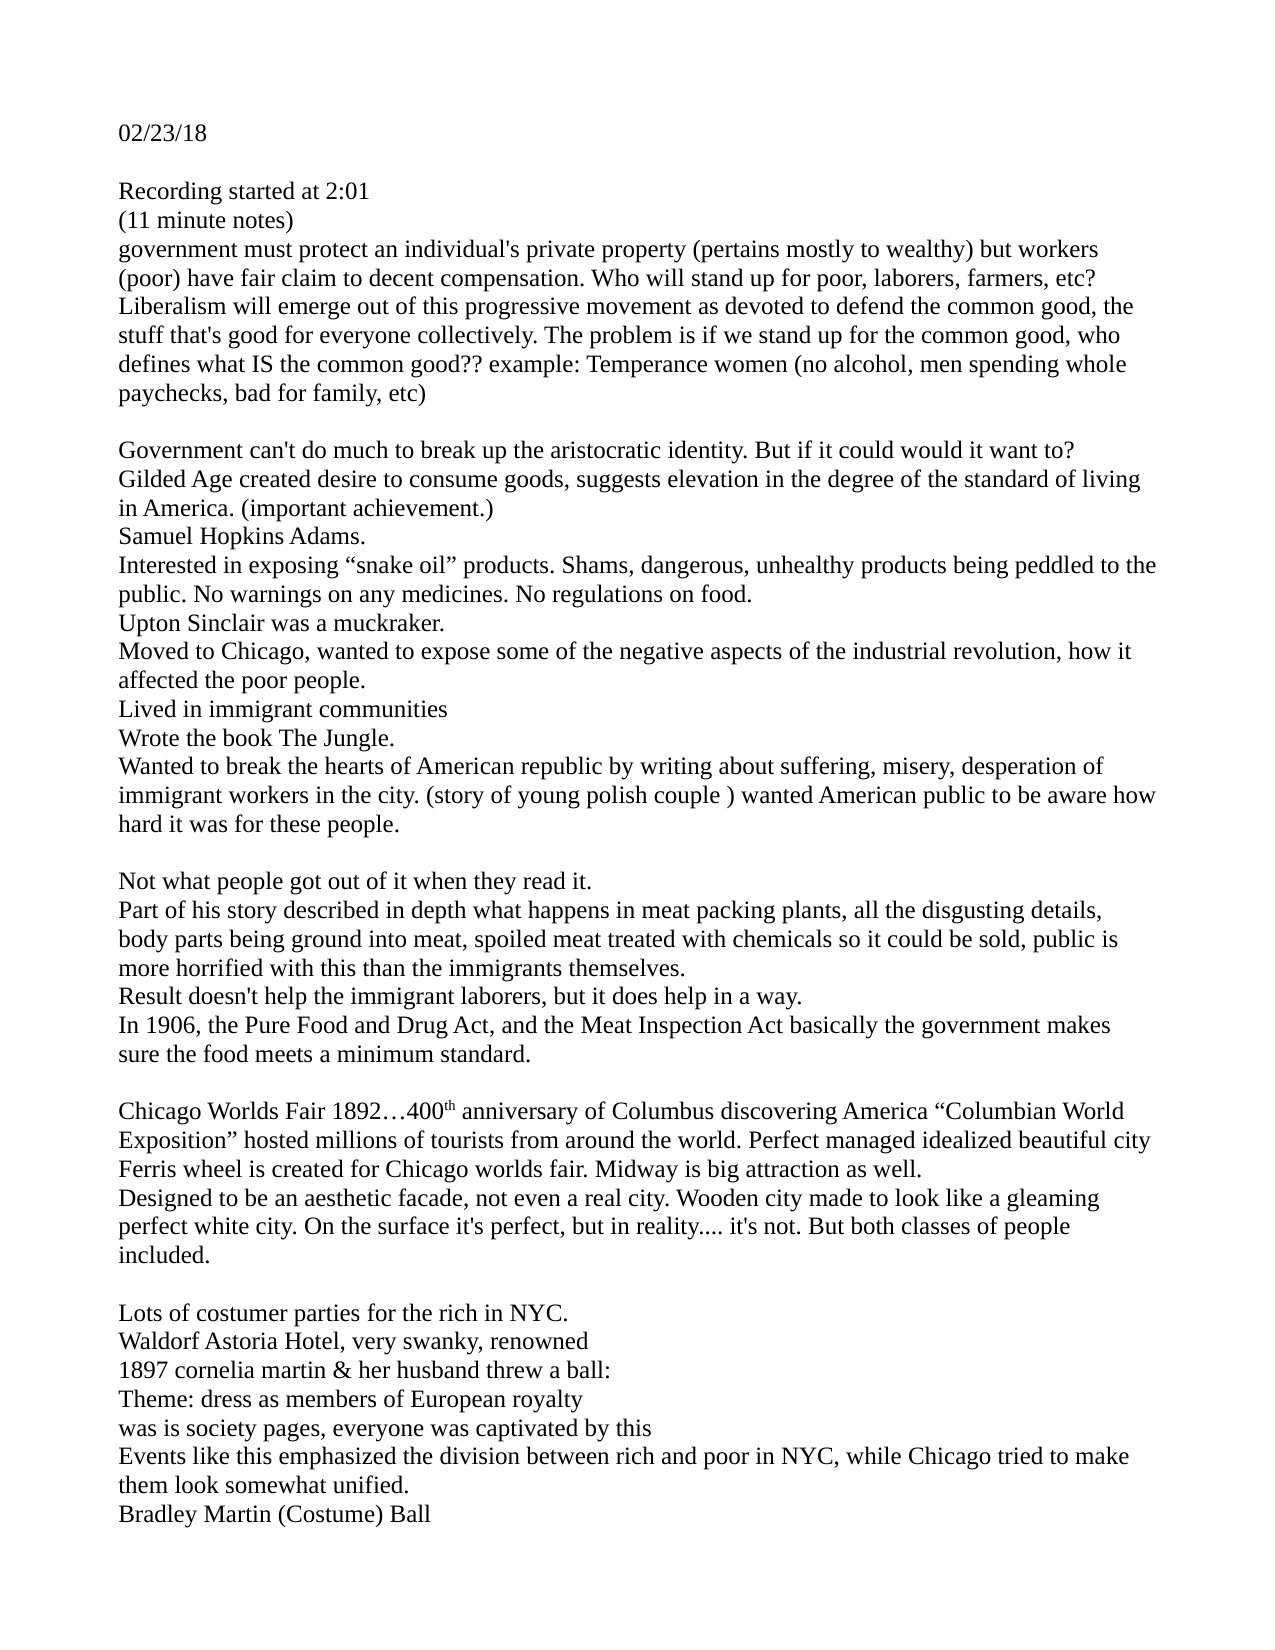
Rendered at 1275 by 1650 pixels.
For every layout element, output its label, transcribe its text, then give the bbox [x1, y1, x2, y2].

text Interested in exposing “snake oil” products. Shams, dangerous, unhealthy products being peddled to the public. No warnings on any medicines. No regulations on food. [118, 550, 1157, 608]
text Waldorf Astoria Hotel, very swanky, renowned [118, 1326, 1157, 1355]
text 1897 cornelia martin & her husband threw a ball: [118, 1355, 1157, 1384]
text Lived in immigrant communities [118, 694, 1157, 723]
text Result doesn't help the immigrant laborers, but it does help in a way. [118, 981, 1157, 1010]
text Lots of costumer parties for the rich in NYC. [118, 1298, 1157, 1326]
text Gilded Age created desire to consume goods, suggests elevation in the degree of the standard of living in America. (important achievement.) [118, 464, 1157, 521]
text government must protect an individual's private property (pertains mostly to wealthy) but workers (poor) have fair claim to decent compensation. Who will stand up for poor, laborers, farmers, etc? [118, 234, 1157, 291]
text Part of his story described in depth what happens in meat packing plants, all the disgusting details, body parts being ground into meat, spoiled meat treated with chemicals so it could be sold, public is more horrified with this than the immigrants themselves. [118, 895, 1157, 981]
text Samuel Hopkins Adams. [118, 521, 1157, 550]
text Chicago Worlds Fair 1892…400th anniversary of Columbus discovering America “Columbian World Exposition” hosted millions of tourists from around the world. Perfect managed idealized beautiful city Ferris wheel is created for Chicago worlds fair. Midway is big attraction as well. [118, 1096, 1157, 1183]
text Upton Sinclair was a muckraker. [118, 608, 1157, 636]
text Bradley Martin (Costume) Ball [118, 1499, 1157, 1528]
text In 1906, the Pure Food and Drug Act, and the Meat Inspection Act basically the government makes sure the food meets a minimum standard. [118, 1010, 1157, 1068]
text Government can't do much to break up the aristocratic identity. But if it could would it want to? [118, 435, 1157, 464]
text Not what people got out of it when they read it. [118, 866, 1157, 895]
text (11 minute notes) [118, 205, 1157, 234]
text Events like this emphasized the division between rich and poor in NYC, while Chicago tried to make them look somewhat unified. [118, 1441, 1157, 1499]
text Moved to Chicago, wanted to expose some of the negative aspects of the industrial revolution, how it affected the poor people. [118, 636, 1157, 694]
text Wrote the book The Jungle. [118, 723, 1157, 751]
text was is society pages, everyone was captivated by this [118, 1413, 1157, 1441]
text Liberalism will emerge out of this progressive movement as devoted to defend the common good, the stuff that's good for everyone collectively. The problem is if we stand up for the common good, who defines what IS the common good?? example: Temperance women (no alcohol, men spending whole paychecks, bad for family, etc) [118, 291, 1157, 406]
text Recording started at 2:01 [118, 176, 1157, 205]
text Designed to be an aesthetic facade, not even a real city. Wooden city made to look like a gleaming perfect white city. On the surface it's perfect, but in reality.... it's not. But both classes of people included. [118, 1183, 1157, 1269]
text Theme: dress as members of European royalty [118, 1384, 1157, 1413]
text Wanted to break the hearts of American republic by writing about suffering, misery, desperation of immigrant workers in the city. (story of young polish couple ) wanted American public to be aware how hard it was for these people. [118, 751, 1157, 838]
